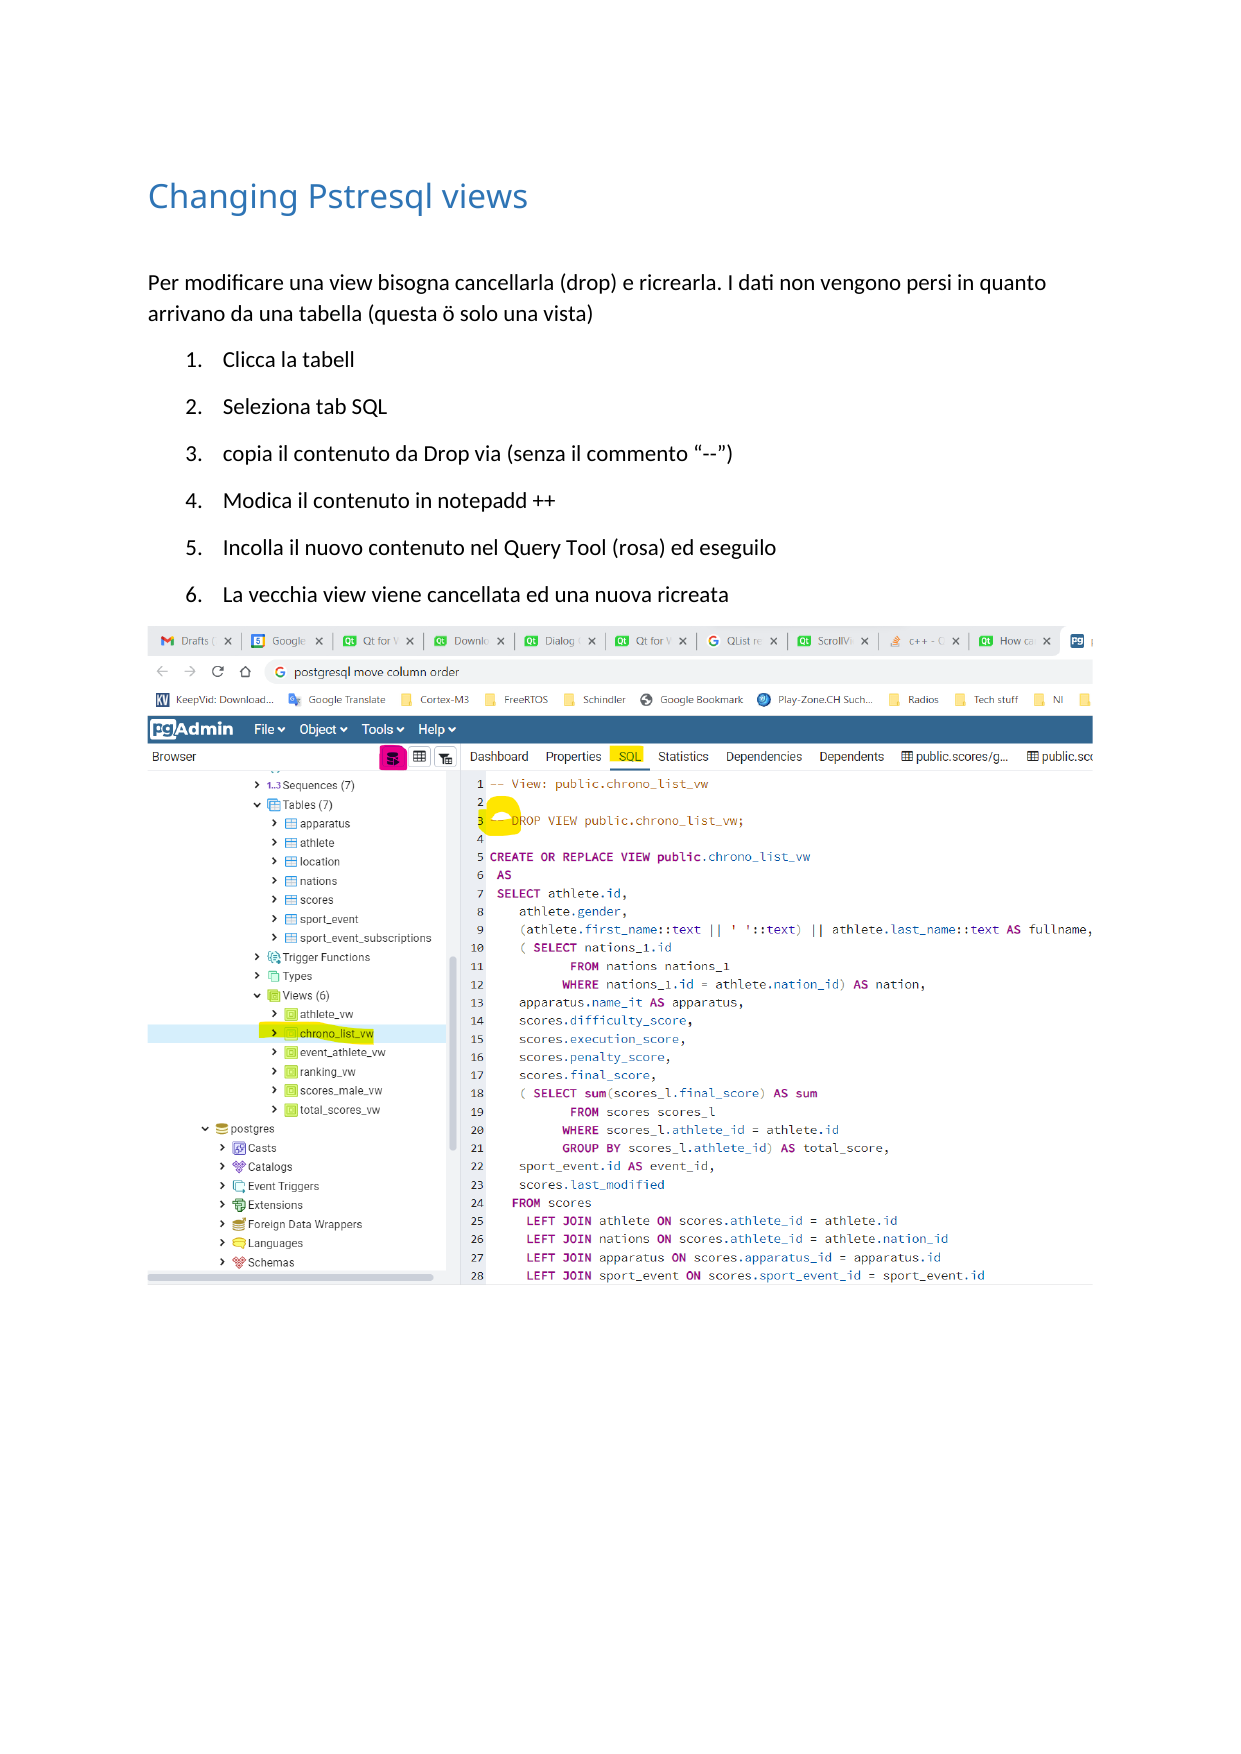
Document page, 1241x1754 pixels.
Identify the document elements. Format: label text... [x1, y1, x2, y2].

list Incolla il nuovo contenuto nel Query Tool (rosa) ed eseguilo [185, 533, 1093, 561]
list La vecchia view viene cancellata ed una nuova ricreata [185, 580, 1093, 608]
list copia il contenuto da Drop via (senza il commento “--”) [185, 439, 1093, 467]
list Seleziona tab SQL [185, 392, 1093, 420]
list Clicca la tabell [185, 346, 1093, 373]
text Per modificare una view bisogna cancellarla (drop) e ricrearla. I dati non vengono persi in quanto arrivano da una tabella (questa ö solo una vista) [148, 268, 1093, 327]
list Modica il contenuto in notepadd ++ [185, 486, 1093, 514]
picture [147, 626, 1093, 1289]
subtitle Changing Pstresql views [148, 173, 1093, 218]
